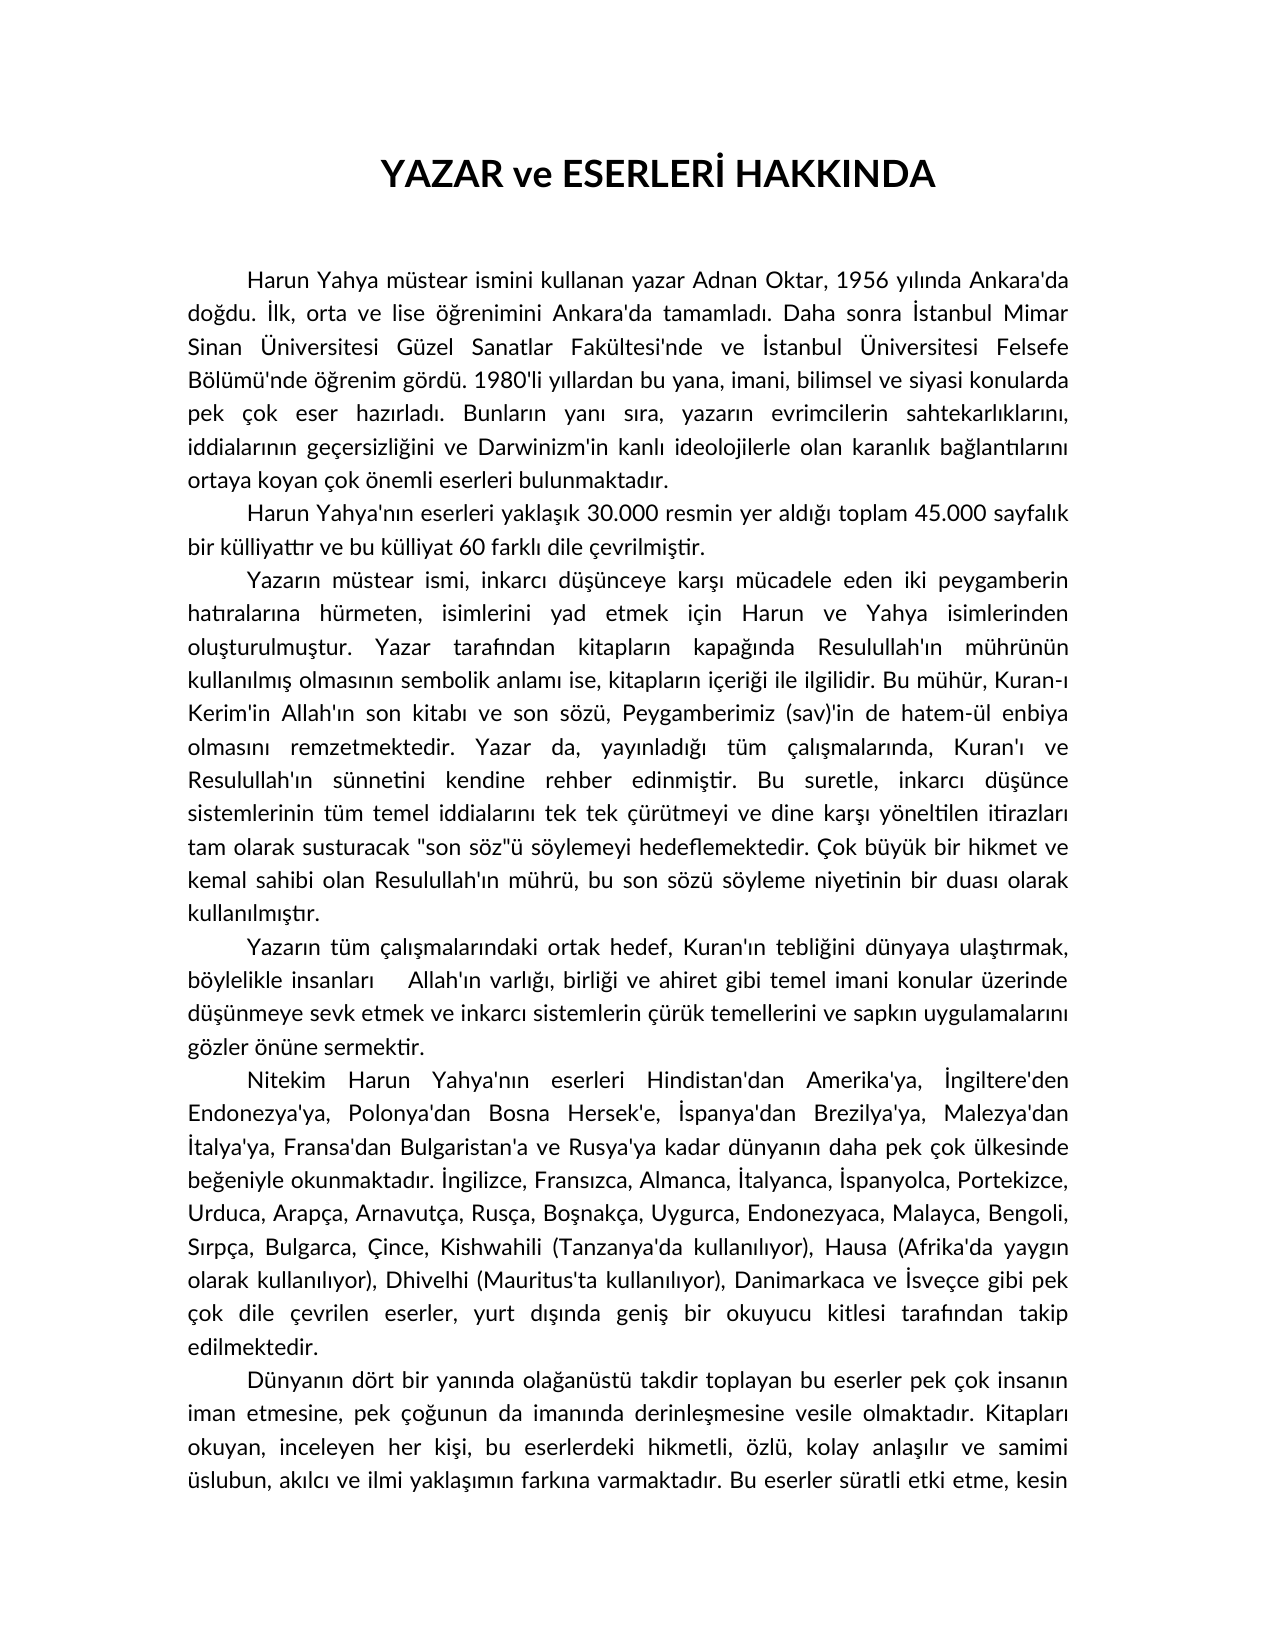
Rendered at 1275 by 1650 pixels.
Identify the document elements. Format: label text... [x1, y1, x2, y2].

text Yazarın tüm çalışmalarındaki ortak hedef, Kuran'ın tebliğini dünyaya ulaştırmak, böylelikle insanları Allah'ın varlığı, birliği ve ahiret gibi temel imani konular üzerinde düşünmeye sevk etmek ve inkarcı sistemlerin çürük temellerini ve sapkın uygulamalarını gözler önüne sermektir. [187, 928, 1070, 1062]
text YAZAR ve ESERLERİ HAKKINDA [187, 150, 1070, 195]
text Harun Yahya müstear ismini kullanan yazar Adnan Oktar, 1956 yılında Ankara'da doğdu. İlk, orta ve lise öğrenimini Ankara'da tamamladı. Daha sonra İstanbul Mimar Sinan Üniversitesi Güzel Sanatlar Fakültesi'nde ve İstanbul Üniversitesi Felsefe Bölümü'nde öğrenim gördü. 1980'li yıllardan bu yana, imani, bilimsel ve siyasi konularda pek çok eser hazırladı. Bunların yanı sıra, yazarın evrimcilerin sahtekarlıklarını, iddialarının geçersizliğini ve Darwinizm'in kanlı ideolojilerle olan karanlık bağlantılarını ortaya koyan çok önemli eserleri bulunmaktadır. [187, 262, 1070, 495]
text Nitekim Harun Yahya'nın eserleri Hindistan'dan Amerika'ya, İngiltere'den Endonezya'ya, Polonya'dan Bosna Hersek'e, İspanya'dan Brezilya'ya, Malezya'dan İtalya'ya, Fransa'dan Bulgaristan'a ve Rusya'ya kadar dünyanın daha pek çok ülkesinde beğeniyle okunmaktadır. İngilizce, Fransızca, Almanca, İtalyanca, İspanyolca, Portekizce, Urduca, Arapça, Arnavutça, Rusça, Boşnakça, Uygurca, Endonezyaca, Malayca, Bengoli, Sırpça, Bulgarca, Çince, Kishwahili (Tanzanya'da kullanılıyor), Hausa (Afrika'da yaygın olarak kullanılıyor), Dhivelhi (Mauritus'ta kullanılıyor), Danimarkaca ve İsveçce gibi pek çok dile çevrilen eserler, yurt dışında geniş bir okuyucu kitlesi tarafından takip edilmektedir. [187, 1062, 1070, 1362]
text Dünyanın dört bir yanında olağanüstü takdir toplayan bu eserler pek çok insanın iman etmesine, pek çoğunun da imanında derinleşmesine vesile olmaktadır. Kitapları okuyan, inceleyen her kişi, bu eserlerdeki hikmetli, özlü, kolay anlaşılır ve samimi üslubun, akılcı ve ilmi yaklaşımın farkına varmaktadır. Bu eserler süratli etki etme, kesin [187, 1362, 1070, 1495]
text Yazarın müstear ismi, inkarcı düşünceye karşı mücadele eden iki peygamberin hatıralarına hürmeten, isimlerini yad etmek için Harun ve Yahya isimlerinden oluşturulmuştur. Yazar tarafından kitapların kapağında Resulullah'ın mührünün kullanılmış olmasının sembolik anlamı ise, kitapların içeriği ile ilgilidir. Bu mühür, Kuran-ı Kerim'in Allah'ın son kitabı ve son sözü, Peygamberimiz (sav)'in de hatem-ül enbiya olmasını remzetmektedir. Yazar da, yayınladığı tüm çalışmalarında, Kuran'ı ve Resulullah'ın sünnetini kendine rehber edinmiştir. Bu suretle, inkarcı düşünce sistemlerinin tüm temel iddialarını tek tek çürütmeyi ve dine karşı yöneltilen itirazları tam olarak susturacak "son söz"ü söylemeyi hedeflemektedir. Çok büyük bir hikmet ve kemal sahibi olan Resulullah'ın mührü, bu son sözü söyleme niyetinin bir duası olarak kullanılmıştır. [187, 562, 1070, 928]
text Harun Yahya'nın eserleri yaklaşık 30.000 resmin yer aldığı toplam 45.000 sayfalık bir külliyattır ve bu külliyat 60 farklı dile çevrilmiştir. [187, 495, 1070, 562]
